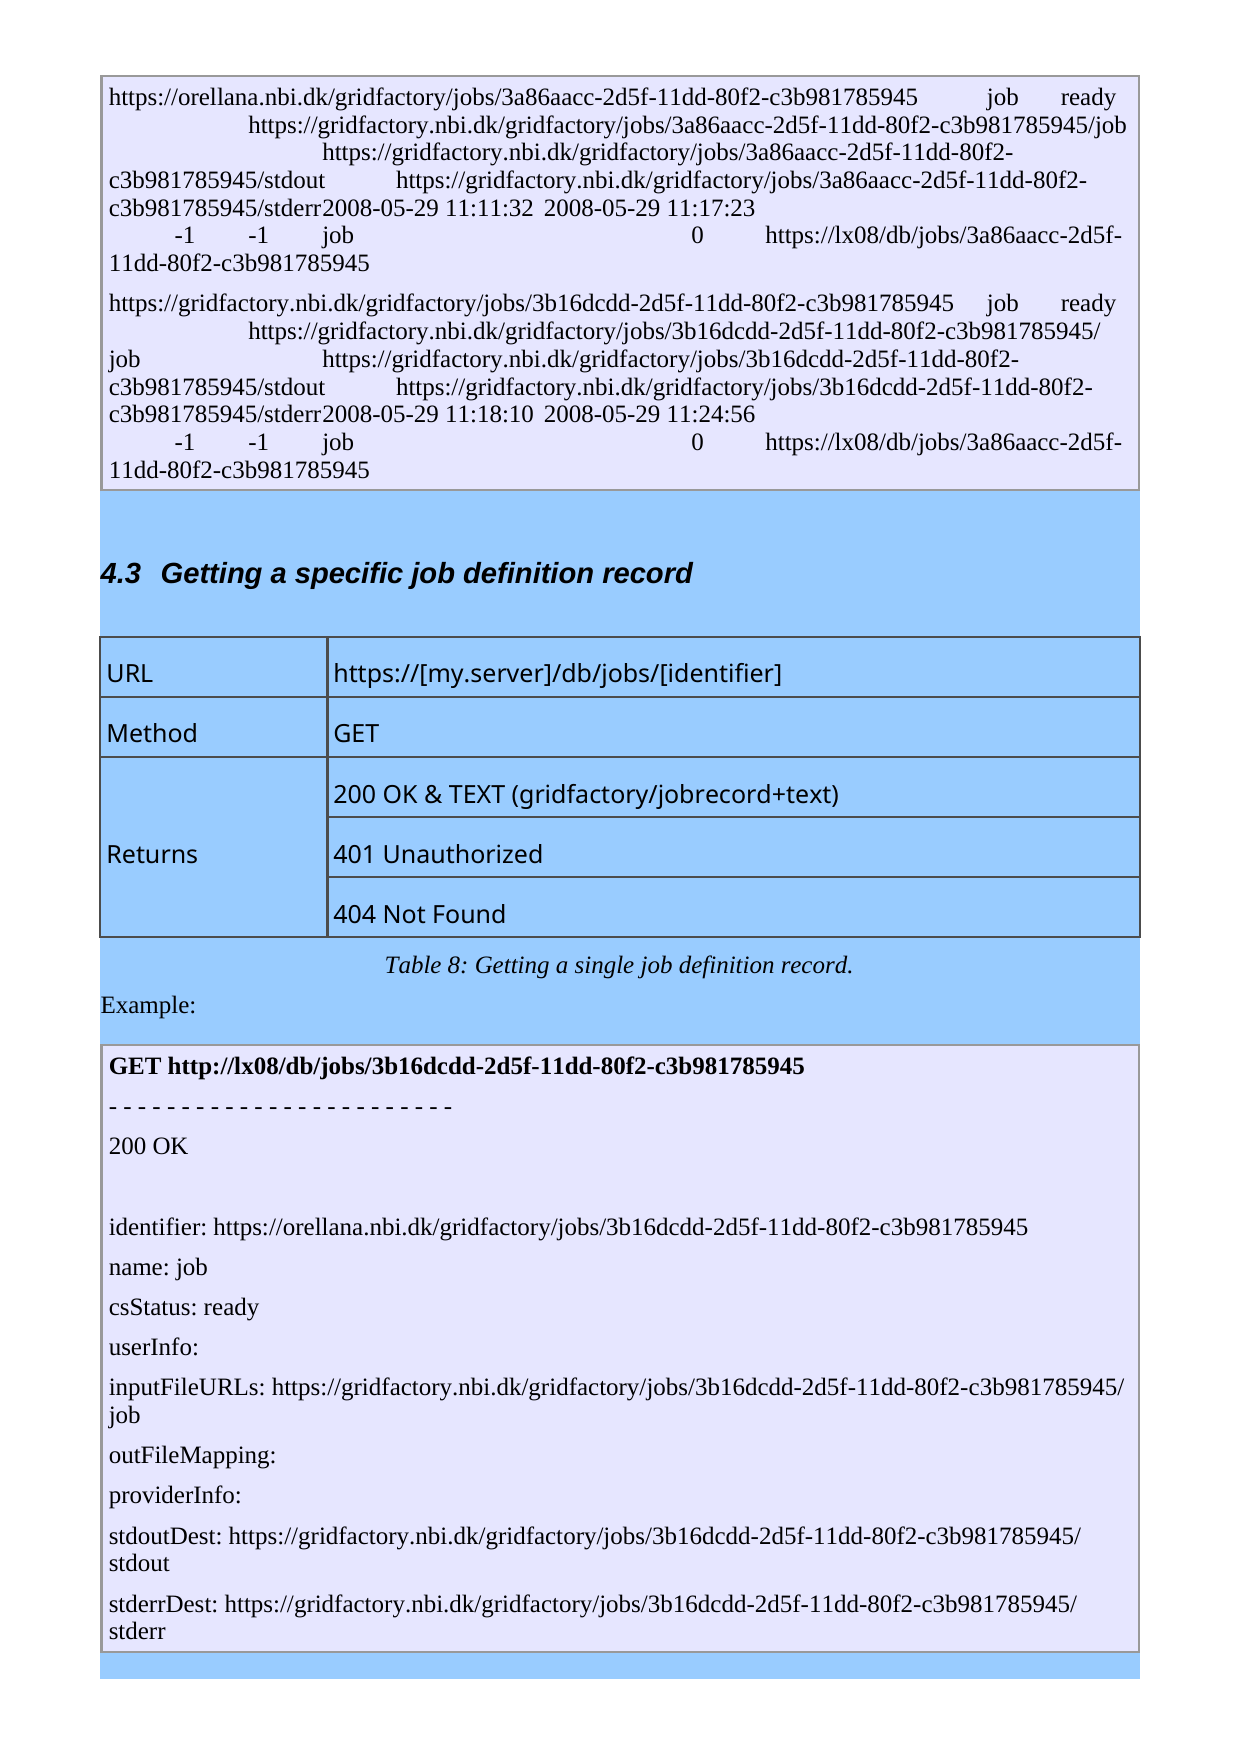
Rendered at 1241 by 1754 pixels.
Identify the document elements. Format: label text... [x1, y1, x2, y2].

subtitle Getting a specific job definition record [100, 557, 1140, 589]
table_cell 404 Not Found [329, 878, 1139, 936]
text inputFileURLs: https://gridfactory.nbi.dk/gridfactory/jobs/3b16dcdd-2d5f-11dd-80f2-c3b981785945/job [103, 1365, 1138, 1429]
text stderrDest: https://gridfactory.nbi.dk/gridfactory/jobs/3b16dcdd-2d5f-11dd-80f2-c3b981785945/stderr [103, 1582, 1138, 1651]
text outFileMapping: [103, 1433, 1138, 1469]
text GET http://lx08/db/jobs/3b16dcdd-2d5f-11dd-80f2-c3b981785945 [103, 1046, 1138, 1079]
text https://gridfactory.nbi.dk/gridfactory/jobs/3b16dcdd-2d5f-11dd-80f2-c3b981785945 job ready https://gridfactory.nbi.dk/gridfactory/jobs/3b16dcdd-2d5f-11dd-80f2-c3b981785945/job https://gridfactory.nbi.dk/gridfactory/jobs/3b16dcdd-2d5f-11dd-80f2-c3b981785945/stdout https://gridfactory.nbi.dk/gridfactory/jobs/3b16dcdd-2d5f-11dd-80f2-c3b981785945/stderr 2008-05-29 11:18:10 2008-05-29 11:24:56 -1 -1 job 0 https://lx08/db/jobs/3a86aacc-2d5f-11dd-80f2-c3b981785945 [103, 281, 1138, 489]
table_cell 401 Unauthorized [329, 818, 1139, 876]
text providerInfo: [103, 1473, 1138, 1509]
table_header https://[my.server]/db/jobs/[identifier] [329, 638, 1139, 696]
text Example: [100, 991, 1140, 1019]
table_header 200 OK & TEXT (gridfactory/jobrecord+text) [329, 758, 1139, 816]
text https://orellana.nbi.dk/gridfactory/jobs/3a86aacc-2d5f-11dd-80f2-c3b981785945 job ready https://gridfactory.nbi.dk/gridfactory/jobs/3a86aacc-2d5f-11dd-80f2-c3b981785945/job https://gridfactory.nbi.dk/gridfactory/jobs/3a86aacc-2d5f-11dd-80f2-c3b981785945/stdout https://gridfactory.nbi.dk/gridfactory/jobs/3a86aacc-2d5f-11dd-80f2-c3b981785945/stderr 2008-05-29 11:11:32 2008-05-29 11:17:23 -1 -1 job 0 https://lx08/db/jobs/3a86aacc-2d5f-11dd-80f2-c3b981785945 [103, 77, 1138, 277]
text 200 OK [103, 1124, 1138, 1160]
text csStatus: ready [103, 1285, 1138, 1321]
table_header URL [101, 638, 326, 696]
table_cell Returns [101, 758, 326, 936]
table_cell GET [329, 698, 1139, 756]
text Table 8: Getting a single job definition record. [100, 951, 1140, 978]
text name: job [103, 1245, 1138, 1281]
text stdoutDest: https://gridfactory.nbi.dk/gridfactory/jobs/3b16dcdd-2d5f-11dd-80f2-c3b981785945/stdout [103, 1514, 1138, 1577]
text userInfo: [103, 1325, 1138, 1361]
text - - - - - - - - - - - - - - - - - - - - - - - - [103, 1084, 1138, 1120]
table_cell Method [101, 698, 326, 756]
text identifier: https://orellana.nbi.dk/gridfactory/jobs/3b16dcdd-2d5f-11dd-80f2-c3b981785945 [103, 1204, 1138, 1240]
